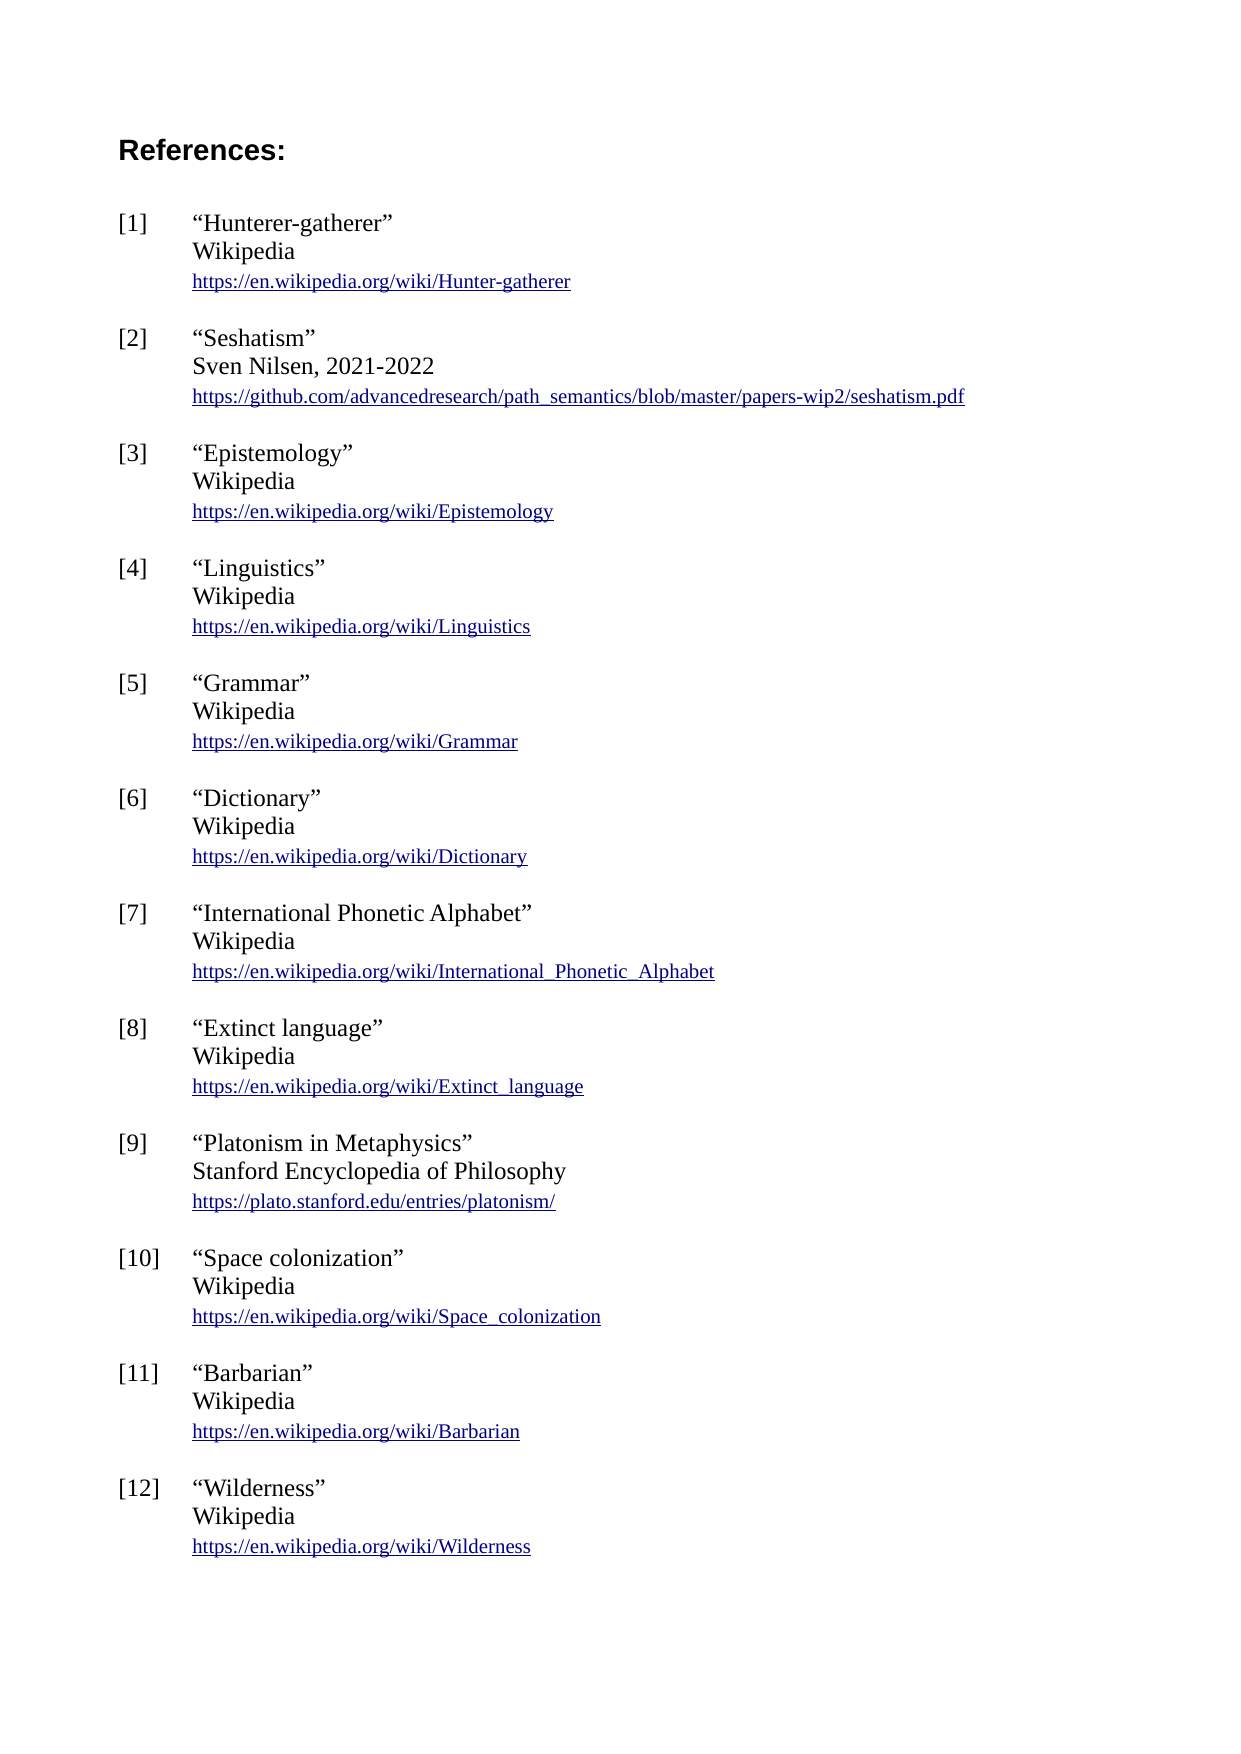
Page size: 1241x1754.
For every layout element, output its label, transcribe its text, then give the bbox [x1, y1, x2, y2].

text Wikipedia [118, 1501, 1122, 1530]
text [6] “Dictionary” [118, 783, 1122, 811]
text https://en.wikipedia.org/wiki/Extinct_language [118, 1070, 1122, 1099]
text https://github.com/advancedresearch/path_semantics/blob/master/papers-wip2/seshatism.pdf [118, 380, 1122, 409]
text [4] “Linguistics” [118, 553, 1122, 581]
text [7] “International Phonetic Alphabet” [118, 898, 1122, 926]
text [12] “Wilderness” [118, 1473, 1122, 1501]
text https://en.wikipedia.org/wiki/International_Phonetic_Alphabet [118, 955, 1122, 984]
text Wikipedia [118, 236, 1122, 265]
text Stanford Encyclopedia of Philosophy [118, 1156, 1122, 1185]
text [8] “Extinct language” [118, 1013, 1122, 1041]
text [9] “Platonism in Metaphysics” [118, 1128, 1122, 1156]
text [11] “Barbarian” [118, 1358, 1122, 1386]
text Wikipedia [118, 466, 1122, 495]
text Wikipedia [118, 926, 1122, 955]
text Wikipedia [118, 696, 1122, 725]
text https://en.wikipedia.org/wiki/Epistemology [118, 495, 1122, 524]
text https://en.wikipedia.org/wiki/Dictionary [118, 840, 1122, 869]
text Sven Nilsen, 2021-2022 [118, 351, 1122, 380]
text https://plato.stanford.edu/entries/platonism/ [118, 1185, 1122, 1214]
text Wikipedia [118, 581, 1122, 610]
text [3] “Epistemology” [118, 438, 1122, 466]
text [2] “Seshatism” [118, 323, 1122, 351]
subtitle References: [118, 133, 1122, 166]
text https://en.wikipedia.org/wiki/Grammar [118, 725, 1122, 754]
text Wikipedia [118, 1041, 1122, 1070]
text https://en.wikipedia.org/wiki/Space_colonization [118, 1300, 1122, 1329]
text [1] “Hunterer-gatherer” [118, 208, 1122, 236]
text https://en.wikipedia.org/wiki/Wilderness [118, 1530, 1122, 1559]
text [5] “Grammar” [118, 668, 1122, 696]
text https://en.wikipedia.org/wiki/Hunter-gatherer [118, 265, 1122, 294]
text Wikipedia [118, 1271, 1122, 1300]
text Wikipedia [118, 1386, 1122, 1415]
text https://en.wikipedia.org/wiki/Linguistics [118, 610, 1122, 639]
text https://en.wikipedia.org/wiki/Barbarian [118, 1415, 1122, 1444]
text Wikipedia [118, 811, 1122, 840]
text [10] “Space colonization” [118, 1243, 1122, 1271]
